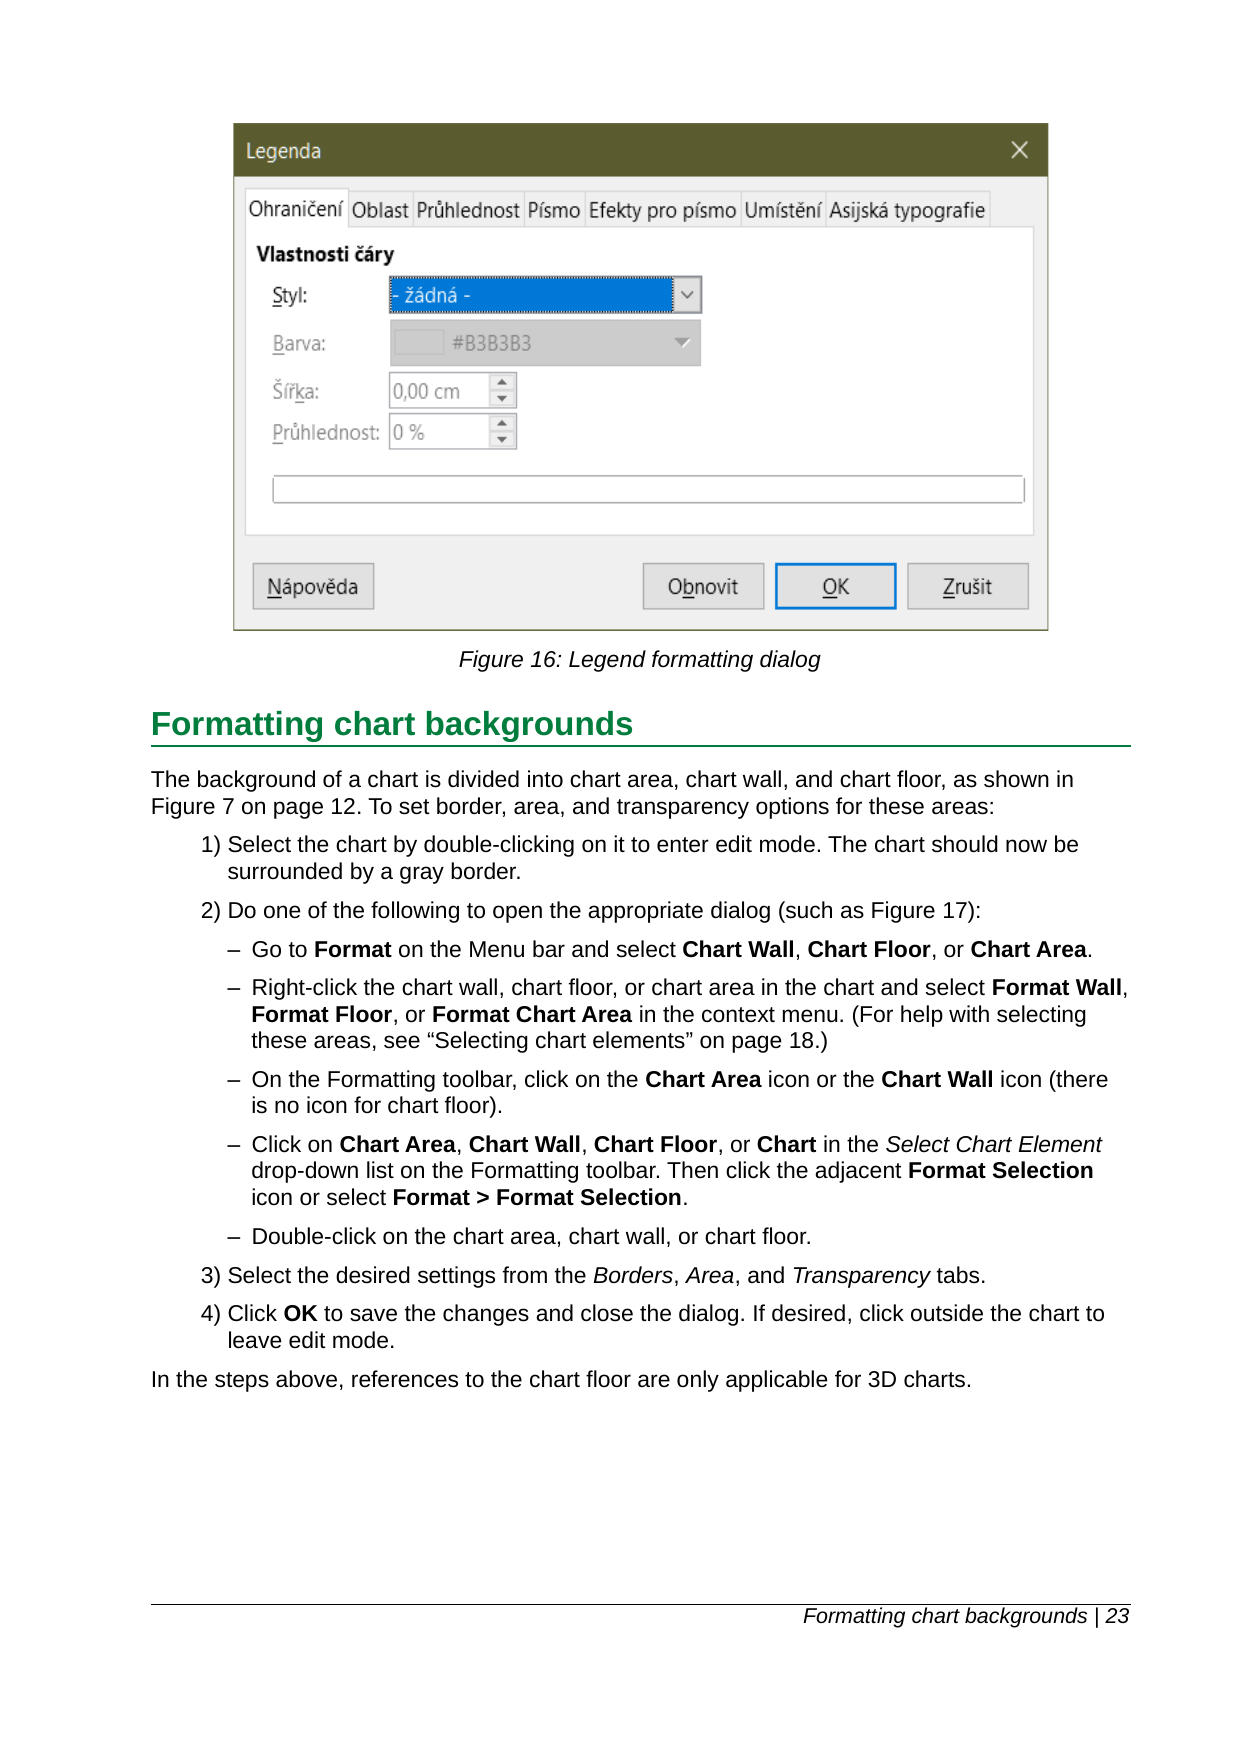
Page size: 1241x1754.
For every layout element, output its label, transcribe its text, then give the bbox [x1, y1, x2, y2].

list Click OK to save the changes and close the dialog. If desired, click outside the chart to leave edit mode. [227, 1300, 1131, 1353]
list On the Formatting toolbar, click on the Chart Area icon or the Chart Wall icon (there is no icon for chart floor). [227, 1066, 1131, 1119]
picture [233, 123, 1049, 631]
list Select the desired settings from the Borders, Area, and Transparency tabs. [227, 1262, 1131, 1288]
list Do one of the following to open the appropriate dialog (such as Figure 17): [227, 897, 1131, 923]
list Go to Format on the Menu bar and select Chart Wall, Chart Floor, or Chart Area. [227, 936, 1131, 962]
list Double-click on the chart area, chart wall, or chart floor. [227, 1223, 1131, 1249]
list Right-click the chart wall, chart floor, or chart area in the chart and select Format Wall, Format Floor, or Format Chart Area in the context menu. (For help with selecting these areas, see “Selecting chart elements” on page 18.) [227, 974, 1131, 1053]
subtitle Formatting chart backgrounds [151, 704, 1131, 745]
text In the steps above, references to the chart floor are only applicable for 3D charts. [151, 1366, 1131, 1392]
text Figure 16: Legend formatting dialog [230, 646, 1051, 673]
list Click on Chart Area, Chart Wall, Chart Floor, or Chart in the Select Chart Element drop-down list on the Formatting toolbar. Then click the adjacent Format Selection icon or select Format > Format Selection. [227, 1131, 1131, 1210]
list The background of a chart is divided into chart area, chart wall, and chart floor, as shown in Figure 7 on page 12. To set border, area, and transparency options for these areas: [151, 766, 1131, 819]
list Select the chart by double-clicking on it to enter edit mode. The chart should now be surrounded by a gray border. [227, 831, 1131, 884]
